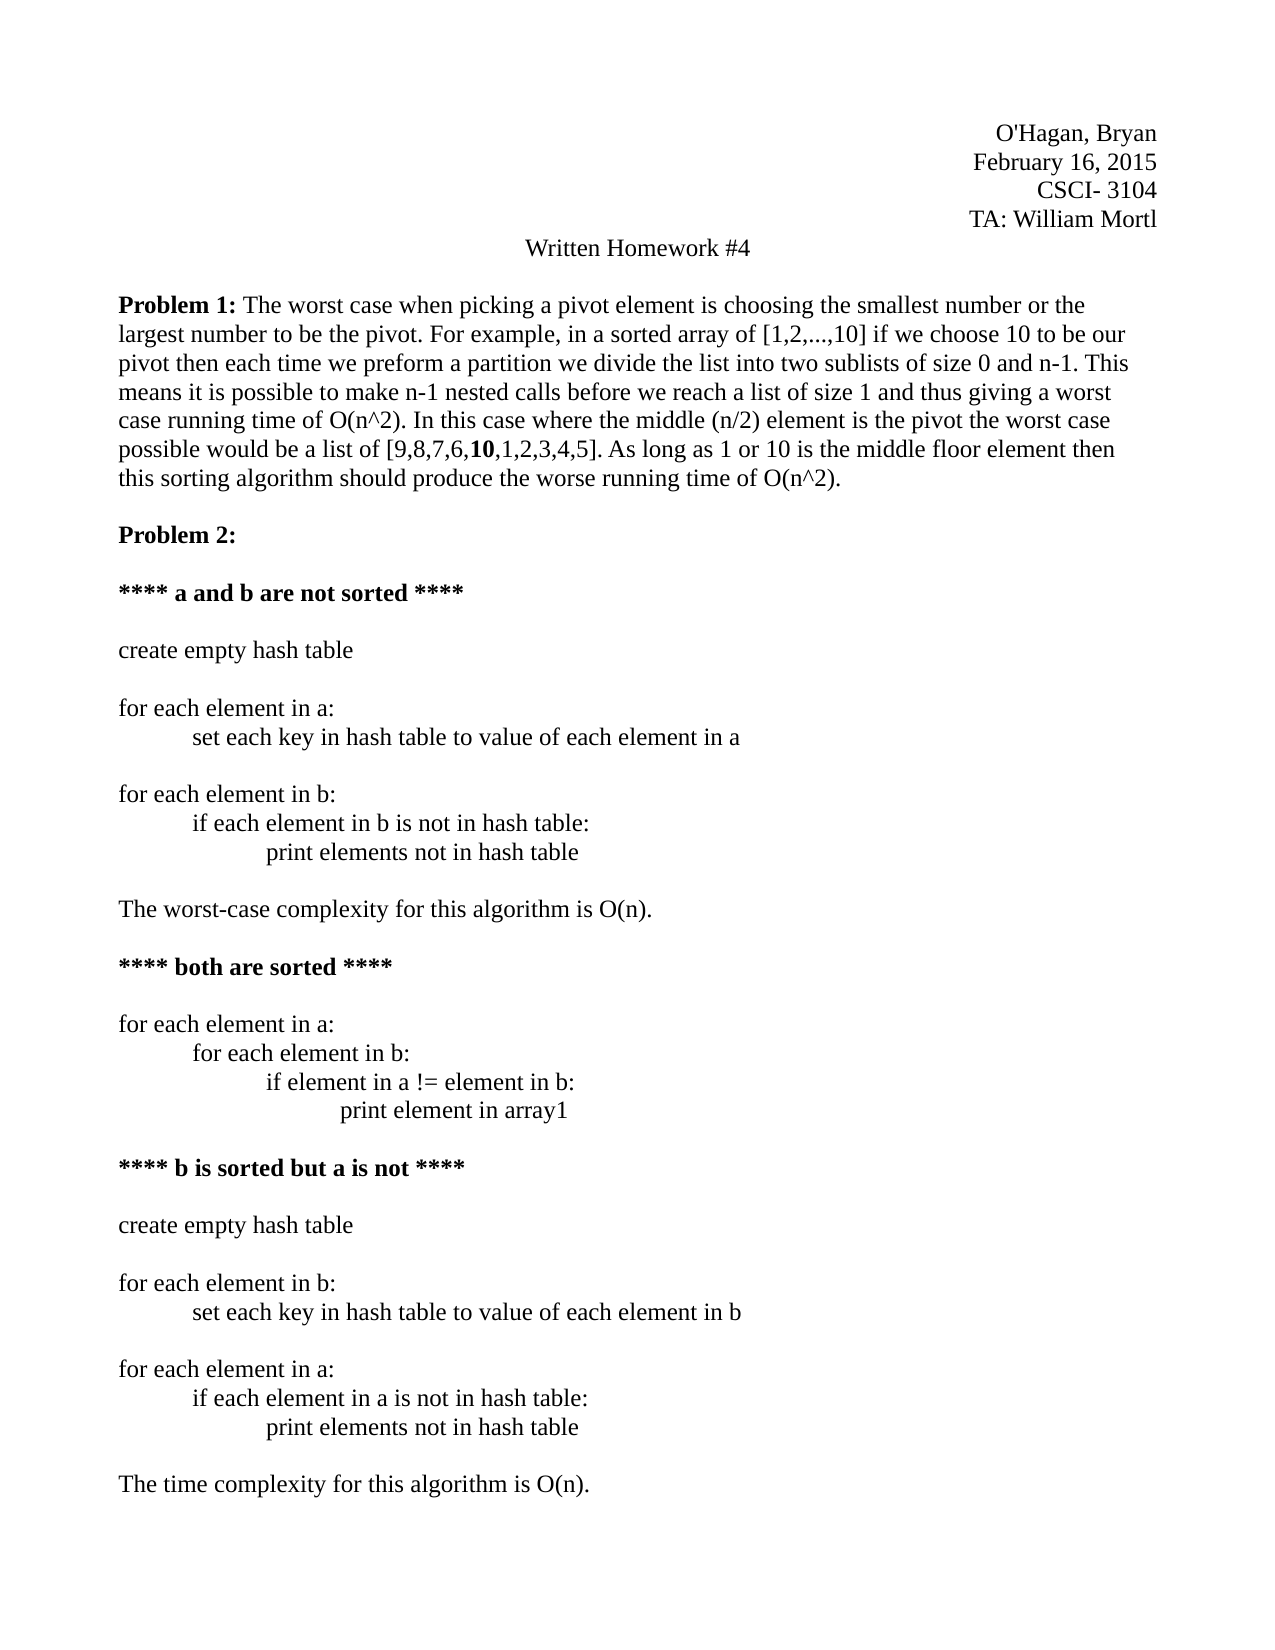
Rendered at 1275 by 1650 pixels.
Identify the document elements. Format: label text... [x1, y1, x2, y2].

text O'Hagan, Bryan [118, 118, 1157, 147]
text February 16, 2015 [118, 147, 1157, 176]
text **** both are sorted **** [118, 952, 1157, 981]
text for each element in b: [118, 779, 1157, 808]
text for each element in b: [118, 1268, 1157, 1297]
text Problem 1: The worst case when picking a pivot element is choosing the smallest number or the largest number to be the pivot. For example, in a sorted array of [1,2,...,10] if we choose 10 to be our pivot then each time we preform a partition we divide the list into two sublists of size 0 and n-1. This means it is possible to make n-1 nested calls before we reach a list of size 1 and thus giving a worst case running time of O(n^2). In this case where the middle (n/2) element is the pivot the worst case possible would be a list of [9,8,7,6,10,1,2,3,4,5]. As long as 1 or 10 is the middle floor element then this sorting algorithm should produce the worse running time of O(n^2). [118, 291, 1157, 492]
text Written Homework #4 [118, 233, 1157, 262]
text **** b is sorted but a is not **** [118, 1153, 1157, 1182]
text if element in a != element in b: [118, 1067, 1157, 1096]
text create empty hash table [118, 1211, 1157, 1239]
text if each element in a is not in hash table: [118, 1383, 1157, 1412]
text **** a and b are not sorted **** [118, 578, 1157, 607]
text CSCI- 3104 [118, 176, 1157, 204]
text set each key in hash table to value of each element in a [118, 722, 1157, 751]
text The worst-case complexity for this algorithm is O(n). [118, 894, 1157, 923]
text TA: William Mortl [118, 204, 1157, 233]
text print elements not in hash table [118, 837, 1157, 866]
text set each key in hash table to value of each element in b [118, 1297, 1157, 1326]
text print elements not in hash table [118, 1412, 1157, 1441]
text for each element in a: [118, 1354, 1157, 1383]
text for each element in a: [118, 693, 1157, 722]
text The time complexity for this algorithm is O(n). [118, 1469, 1157, 1498]
text for each element in b: [118, 1038, 1157, 1067]
text for each element in a: [118, 1009, 1157, 1038]
text print element in array1 [118, 1096, 1157, 1124]
text Problem 2: [118, 521, 1157, 549]
text if each element in b is not in hash table: [118, 808, 1157, 837]
text create empty hash table [118, 636, 1157, 664]
